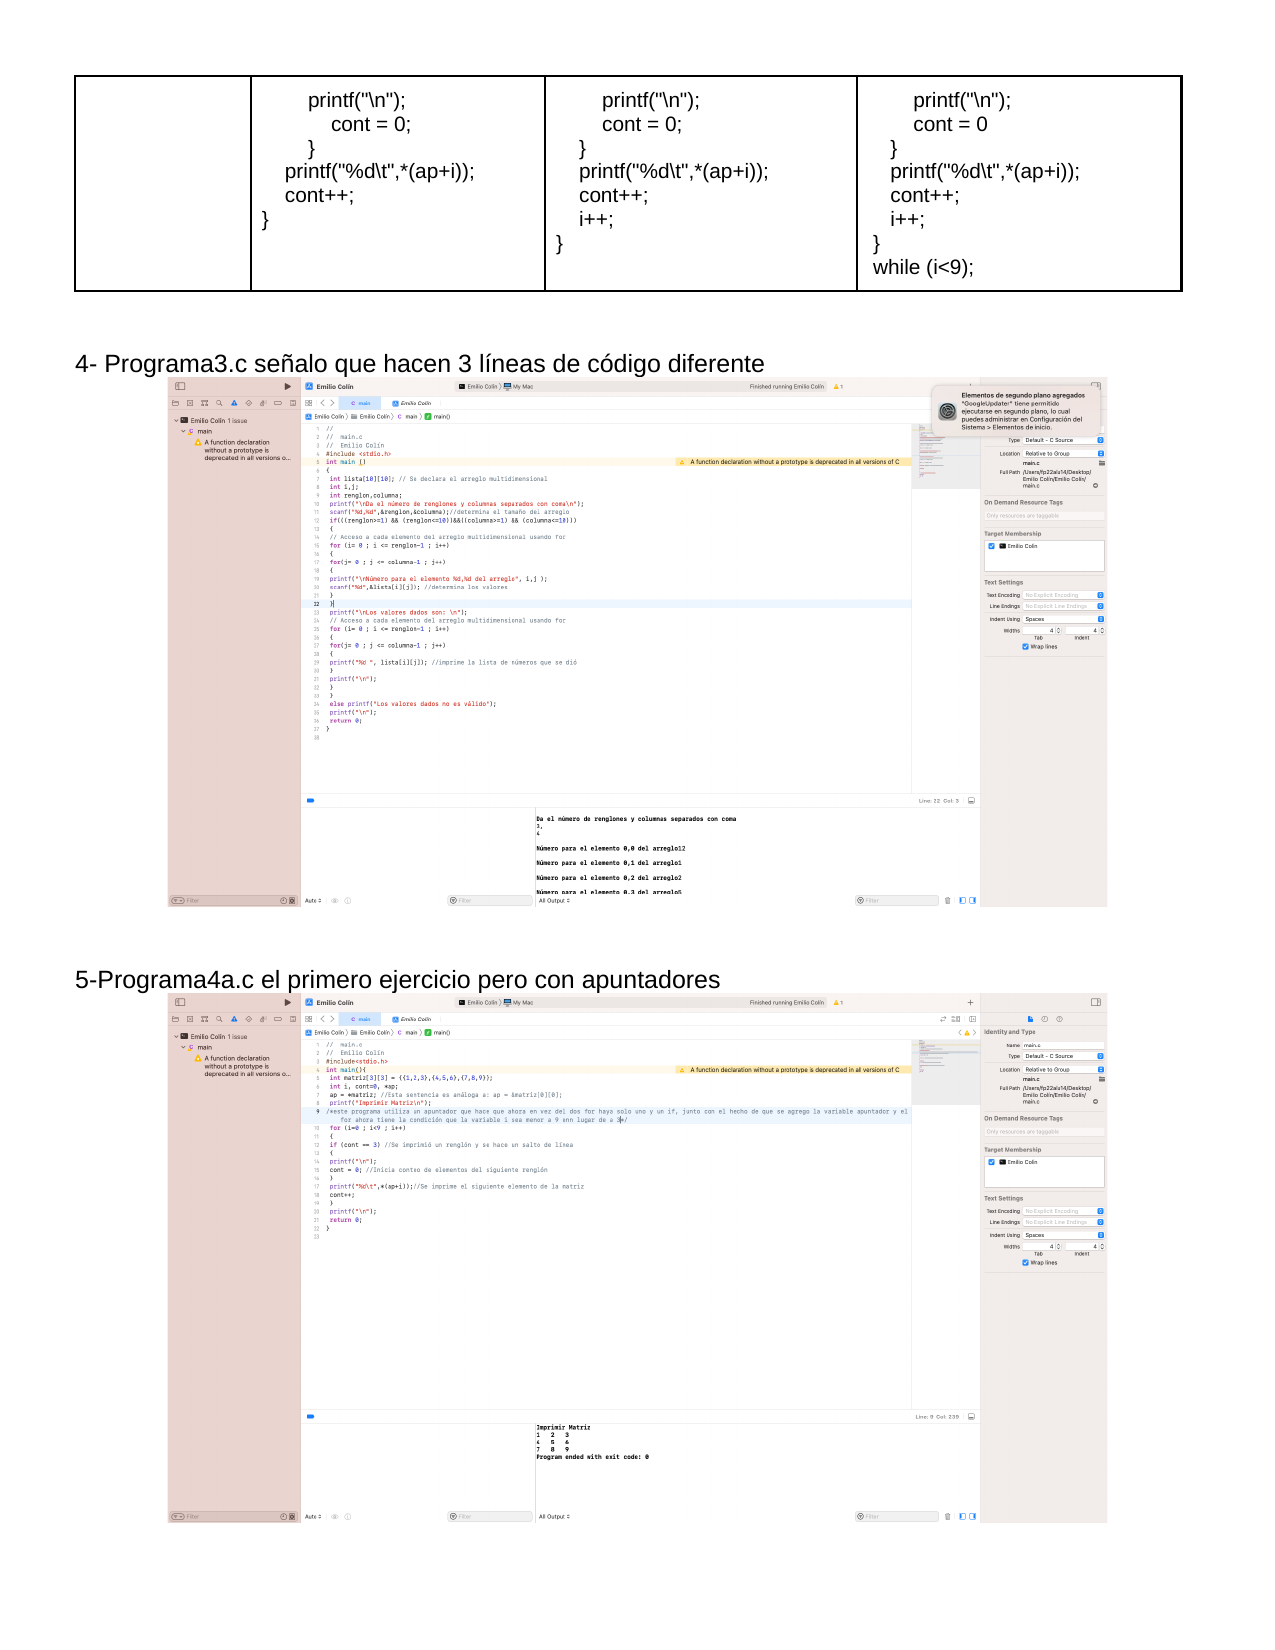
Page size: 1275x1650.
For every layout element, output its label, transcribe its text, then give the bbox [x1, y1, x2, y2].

table_cell printf("\n"); cont = 0 } printf("%d\t",*(ap+i)); cont++; i++; } while (i<9); [858, 77, 1180, 289]
table_cell [76, 77, 250, 289]
table_cell printf("\n"); cont = 0; } printf("%d\t",*(ap+i)); cont++; i++; } [546, 77, 856, 289]
text 4- Programa3.c señalo que hacen 3 líneas de código diferente [75, 349, 1200, 378]
text 5-Programa4a.c el primero ejercicio pero con apuntadores [75, 964, 1200, 993]
table_cell printf("\n"); cont = 0; } printf("%d\t",*(ap+i)); cont++; } [252, 77, 544, 289]
